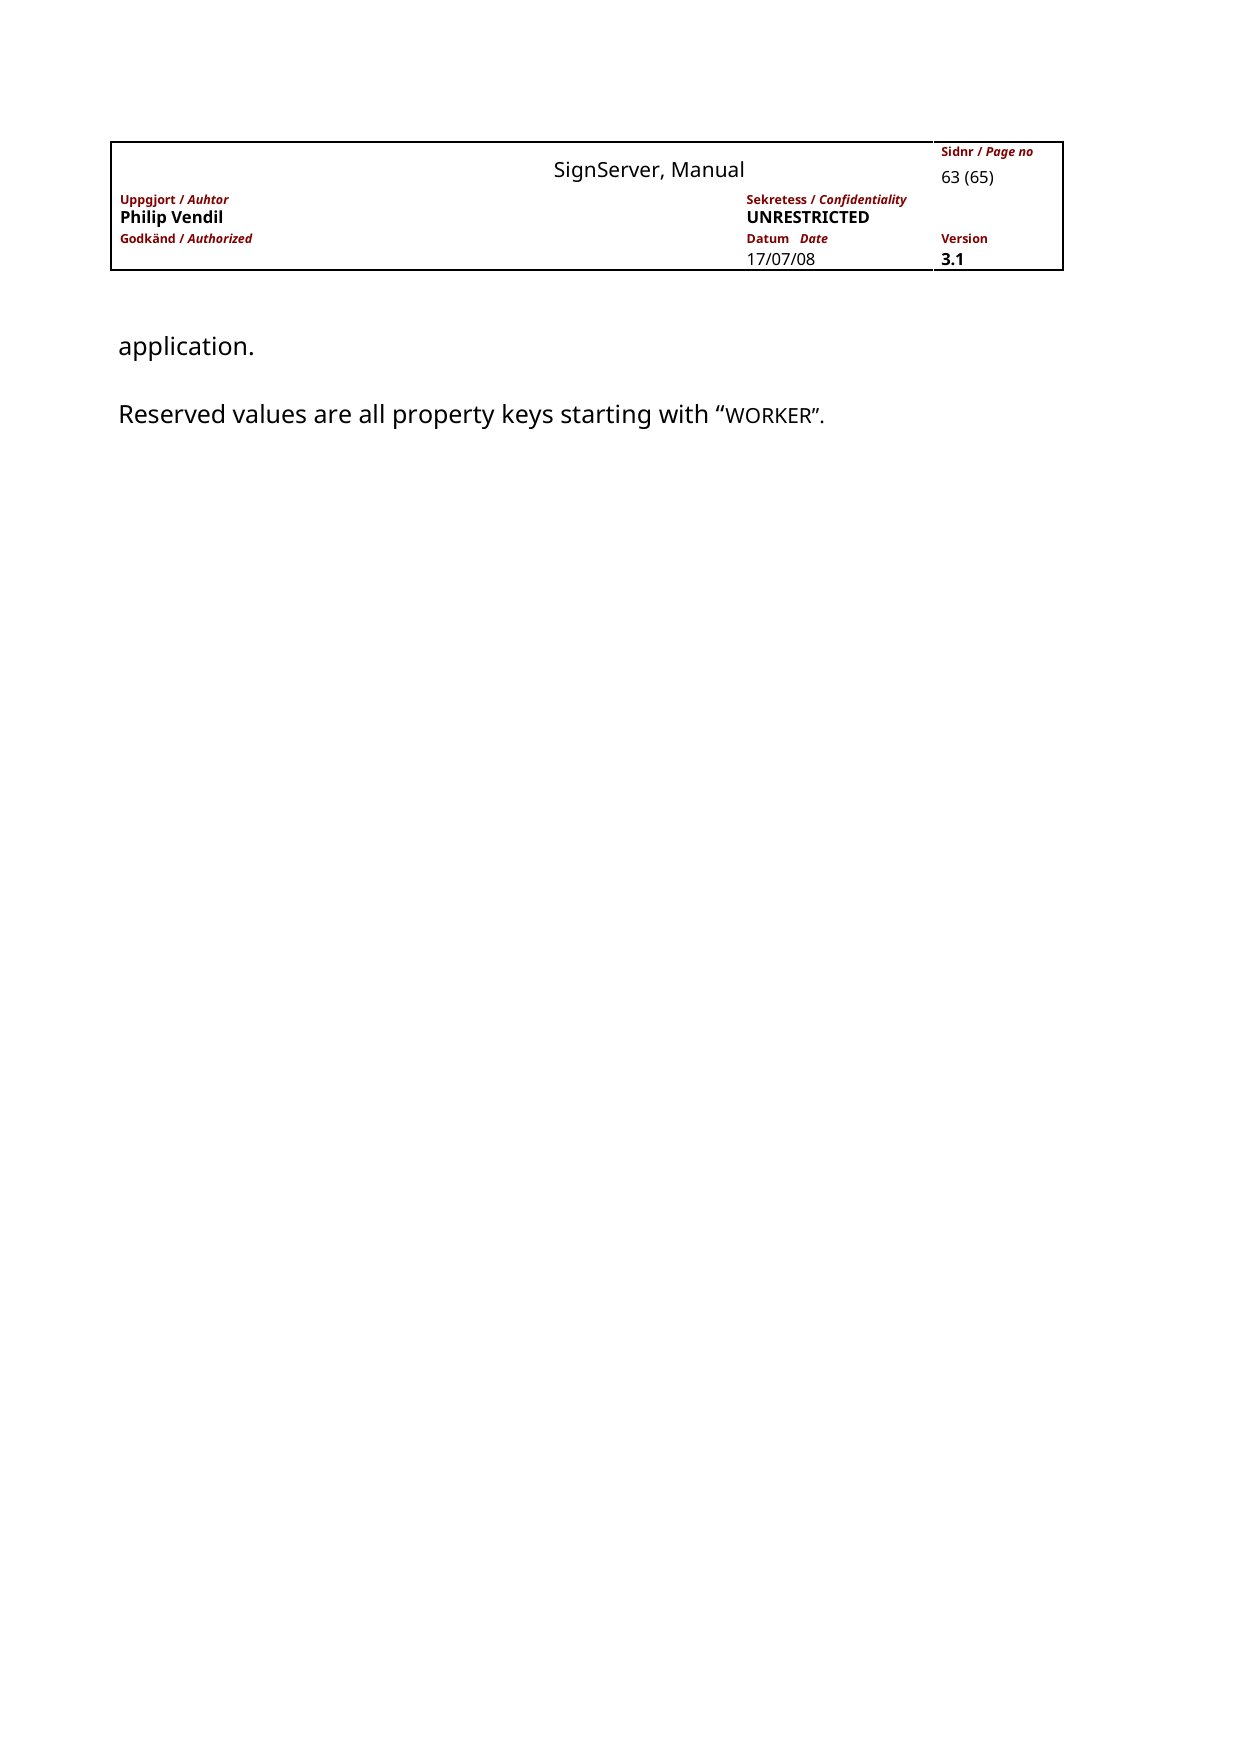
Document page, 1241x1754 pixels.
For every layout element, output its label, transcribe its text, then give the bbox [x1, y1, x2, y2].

text Reserved values are all property keys starting with “WORKER”. [118, 397, 1122, 431]
text application. [118, 329, 1122, 397]
